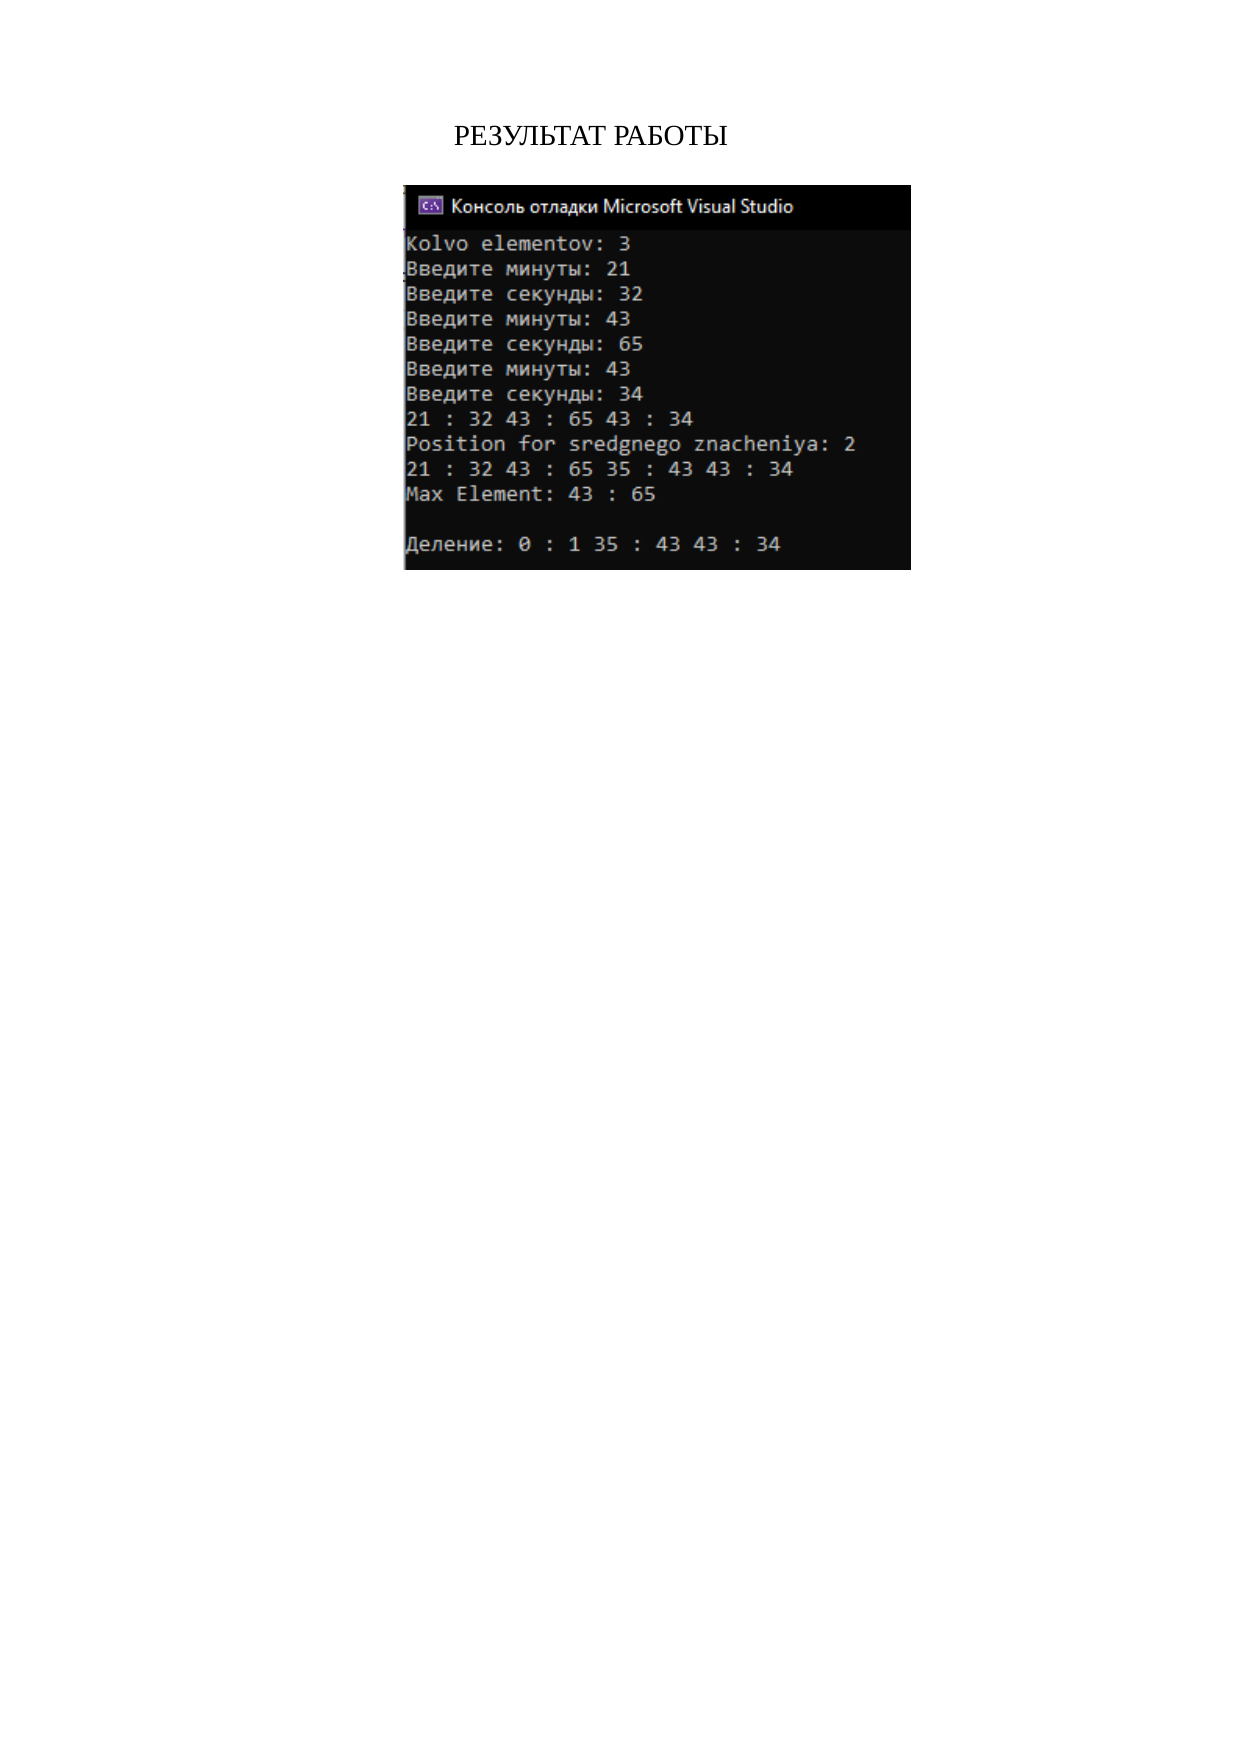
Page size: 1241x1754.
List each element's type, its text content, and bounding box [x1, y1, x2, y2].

picture [403, 185, 911, 570]
text РЕЗУЛЬТАТ РАБОТЫ [59, 118, 1122, 152]
